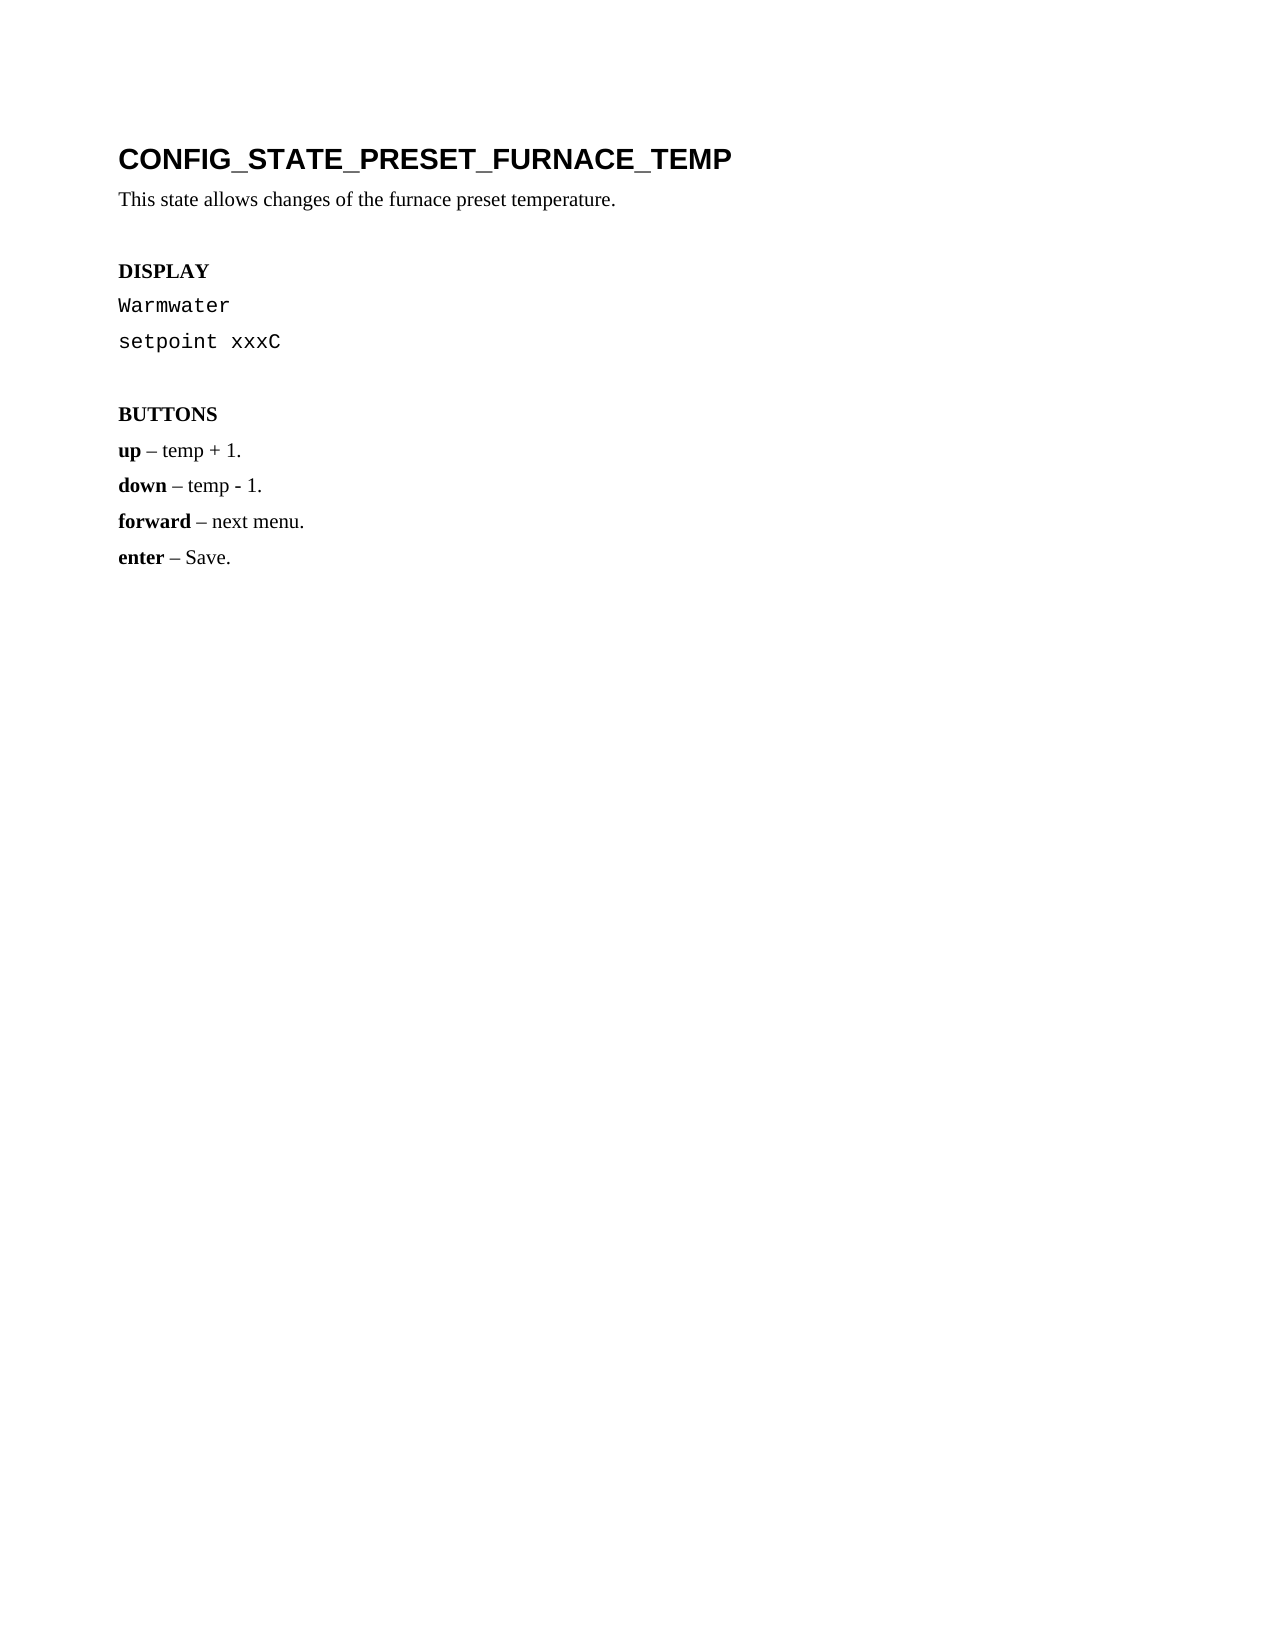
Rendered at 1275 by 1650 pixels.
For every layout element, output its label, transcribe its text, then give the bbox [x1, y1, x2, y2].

text enter – Save. [118, 546, 1157, 569]
text up – temp + 1. [118, 439, 1157, 462]
text BUTTONS [118, 403, 1157, 426]
text setpoint xxxC [118, 331, 1157, 355]
text This state allows changes of the furnace preset temperature. [118, 188, 1157, 211]
text DISPLAY [118, 259, 1157, 283]
text Warmwater [118, 295, 1157, 319]
subtitle CONFIG_STATE_PRESET_FURNACE_TEMP [118, 143, 1157, 176]
text forward – next menu. [118, 510, 1157, 533]
text down – temp - 1. [118, 474, 1157, 497]
